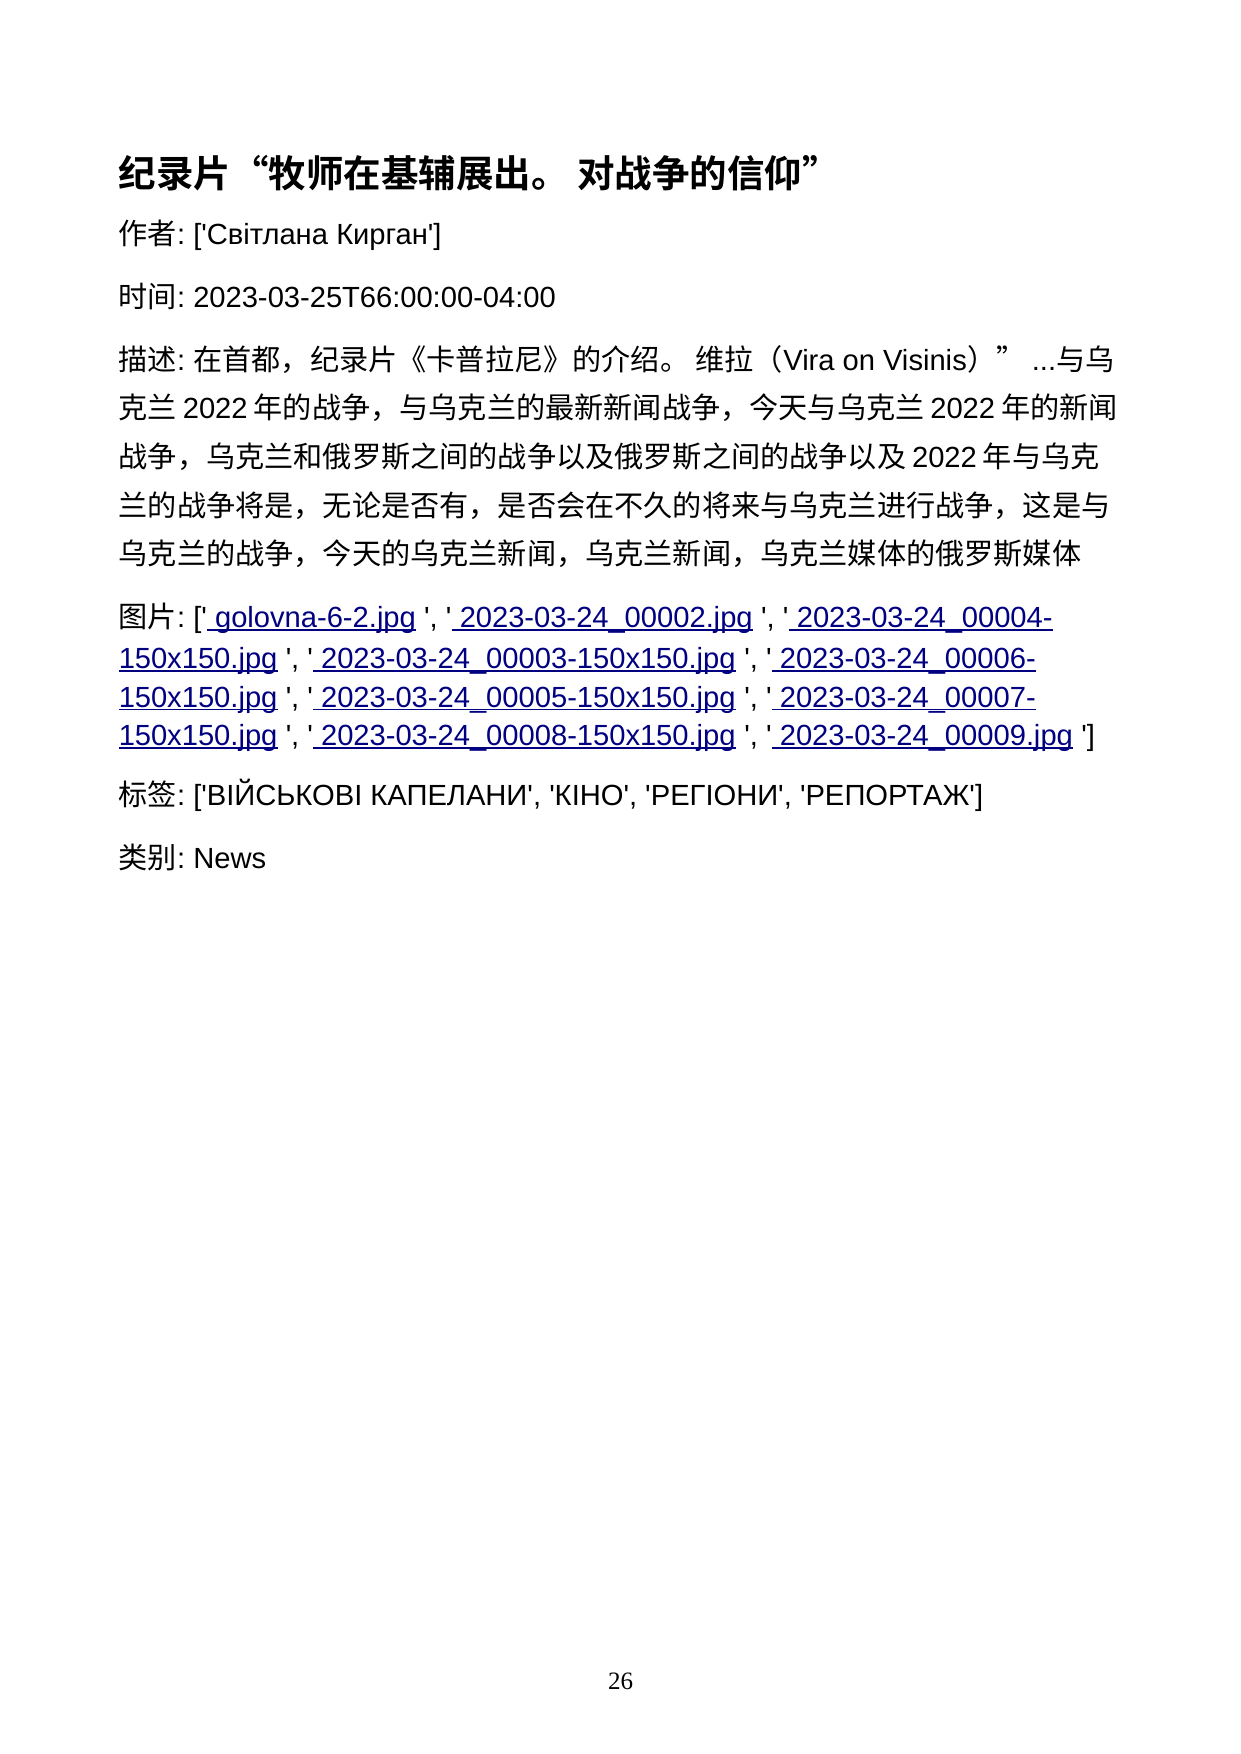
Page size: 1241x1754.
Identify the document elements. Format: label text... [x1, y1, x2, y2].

text 图片: [' golovna-6-2.jpg ', ' 2023-03-24_00002.jpg ', ' 2023-03-24_00004-150x150.jpg ', ' 2023-03-24_00003-150x150.jpg ', ' 2023-03-24_00006-150x150.jpg ', ' 2023-03-24_00005-150x150.jpg ', ' 2023-03-24_00007-150x150.jpg ', ' 2023-03-24_00008-150x150.jpg ', ' 2023-03-24_00009.jpg '] [118, 594, 1122, 752]
text 描述: 在首都，纪录片《卡普拉尼》的介绍。 维拉（Vira on Visinis）” ...与乌克兰2022年的战争，与乌克兰的最新新闻战争，今天与乌克兰2022年的新闻战争，乌克兰和俄罗斯之间的战争以及俄罗斯之间的战争以及2022年与乌克兰的战争将是，无论是否有，是否会在不久的将来与乌克兰进行战争，这是与乌克兰的战争，今天的乌克兰新闻，乌克兰新闻，乌克兰媒体的俄罗斯媒体 [118, 337, 1122, 573]
text 类别: News [118, 834, 1122, 877]
text 时间: 2023-03-25T66:00:00-04:00 [118, 273, 1122, 316]
subtitle 纪录片“牧师在基辅展出。 对战争的信仰” [118, 143, 1122, 198]
text 标签: ['ВІЙСЬКОВІ КАПЕЛАНИ', 'КІНО', 'РЕГІОНИ', 'РЕПОРТАЖ'] [118, 771, 1122, 814]
text 作者: ['Світлана Кирган'] [118, 210, 1122, 253]
